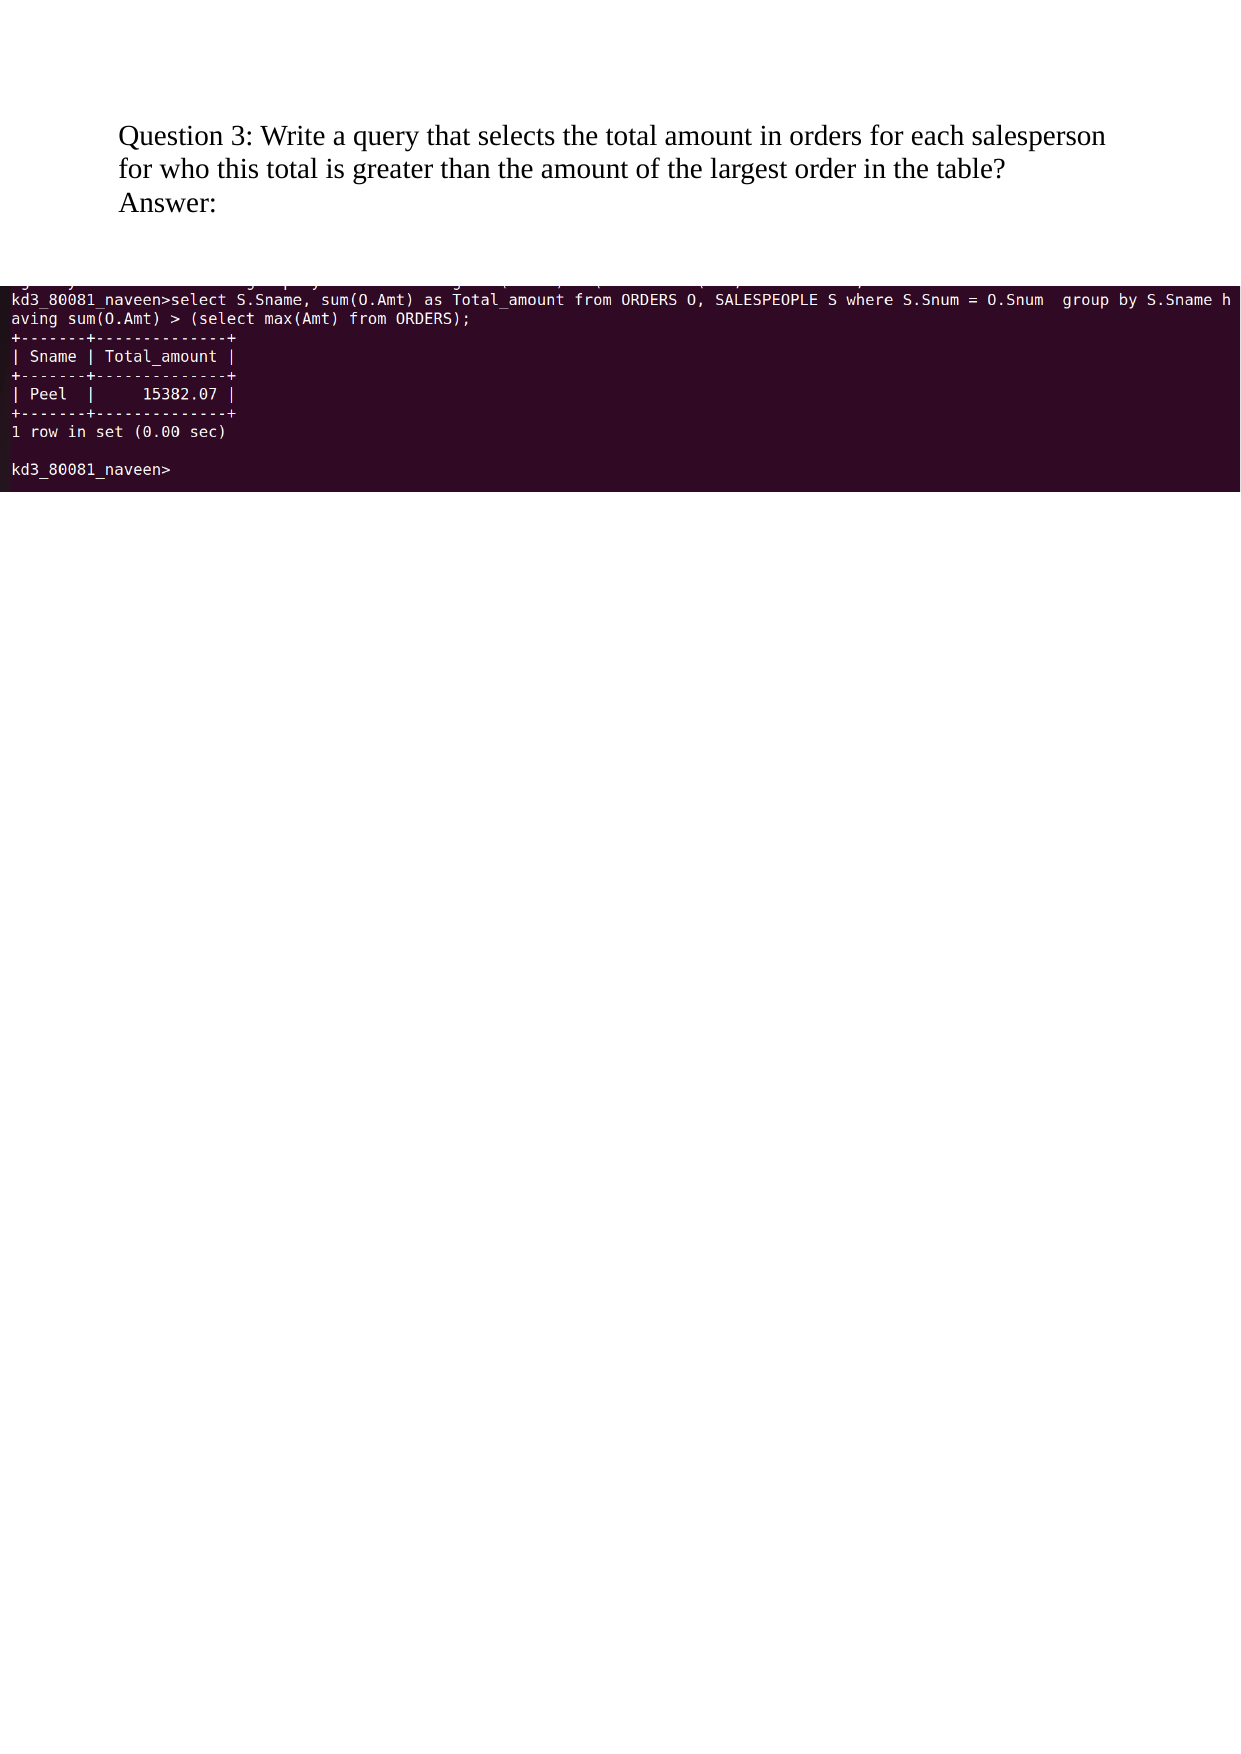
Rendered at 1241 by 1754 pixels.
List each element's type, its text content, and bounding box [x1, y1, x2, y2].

text Question 3: Write a query that selects the total amount in orders for each salesperson for who this total is greater than the amount of the largest order in the table? [118, 118, 1122, 185]
text Answer: [118, 185, 1122, 219]
picture [0, 286, 1241, 492]
